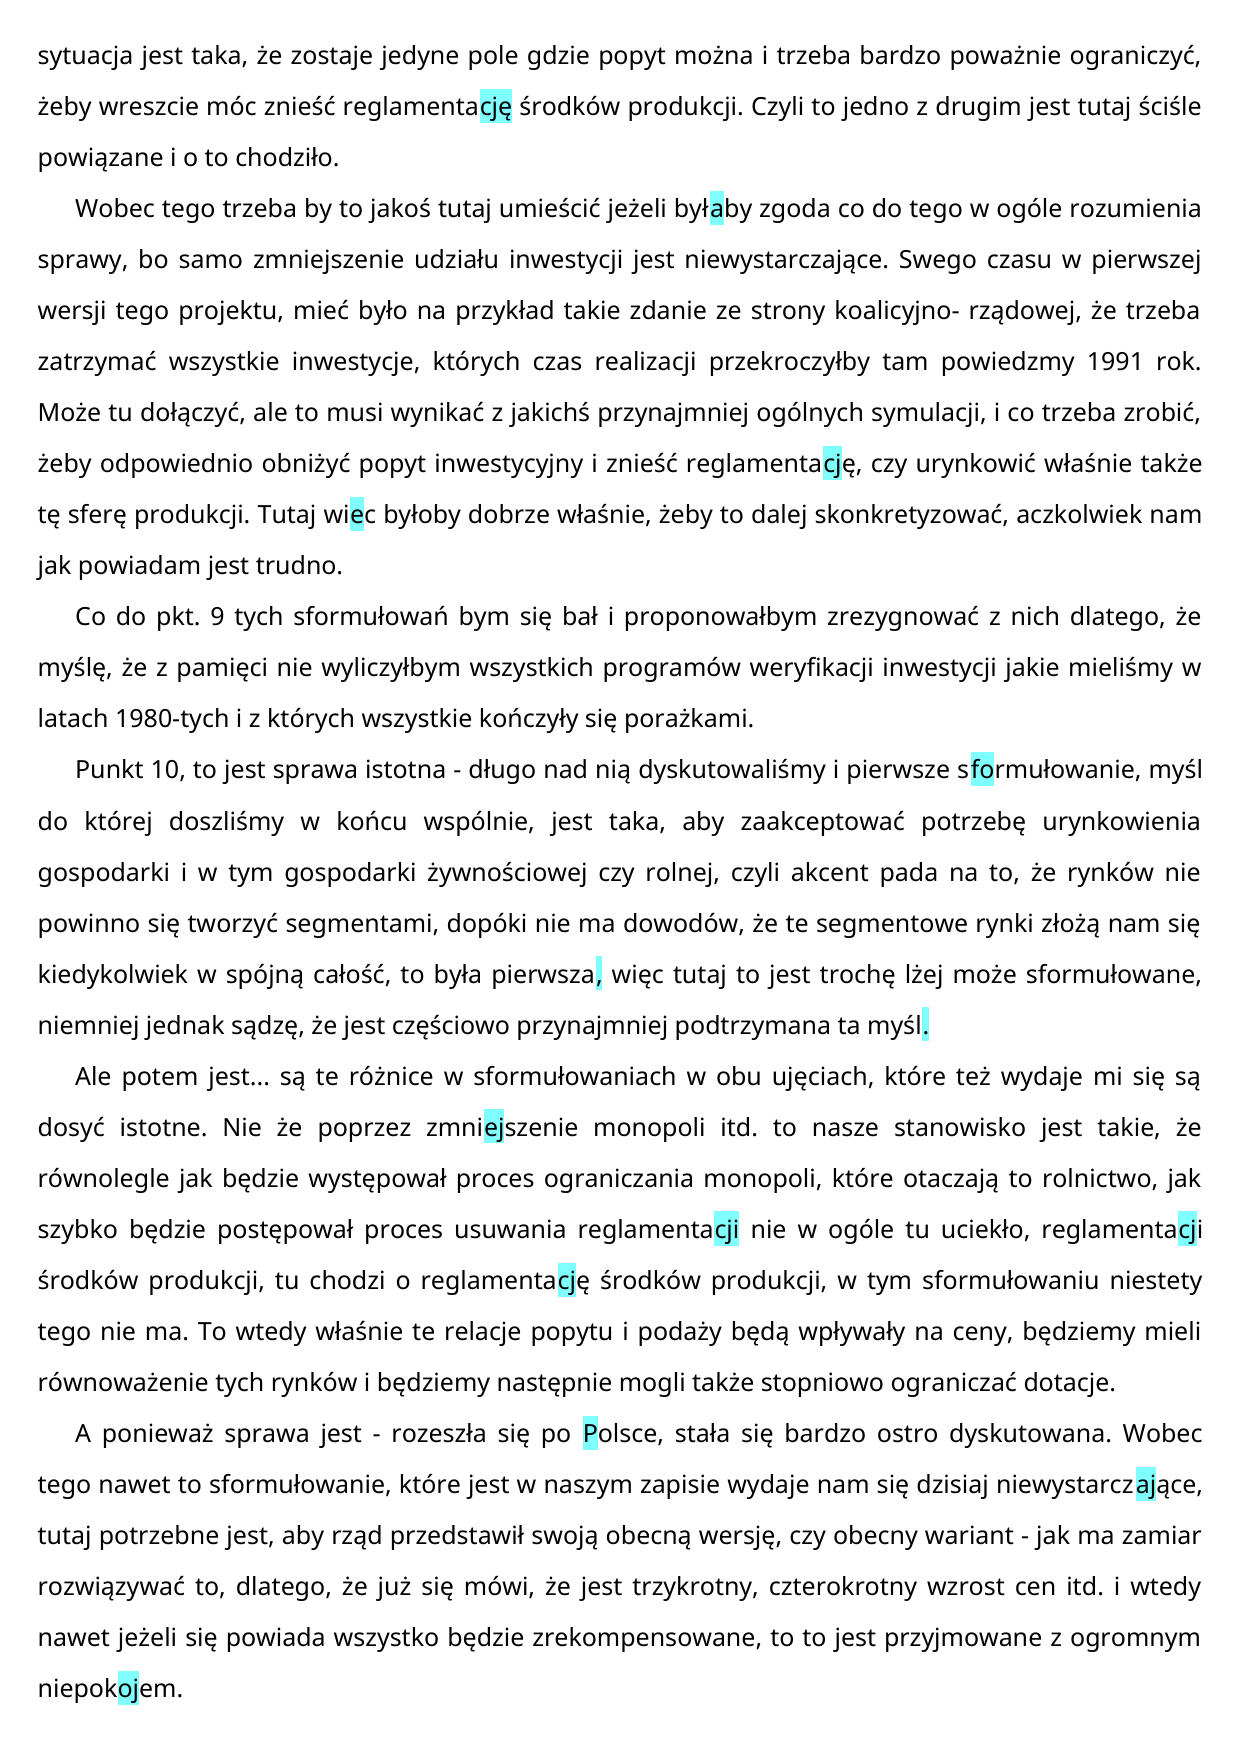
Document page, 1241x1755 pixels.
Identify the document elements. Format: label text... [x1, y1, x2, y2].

text Ale potem jest... są te różnice w sformułowaniach w obu ujęciach, które też wydaje mi się są dosyć istotne. Nie że poprzez zmniejszenie monopoli itd. to nasze stanowisko jest takie, że równolegle jak będzie występował proces ograniczania monopoli, które otaczają to rolnictwo, jak szybko będzie postępował proces usuwania reglamentacji nie w ogóle tu uciekło, reglamentacji środków produkcji, tu chodzi o reglamentację środków produkcji, w tym sformułowaniu niestety tego nie ma. To wtedy właśnie te relacje popytu i podaży będą wpływały na ceny, będziemy mieli równoważenie tych rynków i będziemy następnie mogli także stopniowo ograniczać dotacje. [37, 1058, 1203, 1399]
text Punkt 10, to jest sprawa istotna - długo nad nią dyskutowaliśmy i pierwsze sformułowanie, myśl do której doszliśmy w końcu wspólnie, jest taka, aby zaakceptować potrzebę urynkowienia gospodarki i w tym gospodarki żywnościowej czy rolnej, czyli akcent pada na to, że rynków nie powinno się tworzyć segmentami, dopóki nie ma dowodów, że te segmentowe rynki złożą nam się kiedykolwiek w spójną całość, to była pierwsza, więc tutaj to jest trochę lżej może sformułowane, niemniej jednak sądzę, że jest częściowo przynajmniej podtrzymana ta myśl. [37, 752, 1203, 1041]
text A ponieważ sprawa jest - rozeszła się po Polsce, stała się bardzo ostro dyskutowana. Wobec tego nawet to sformułowanie, które jest w naszym zapisie wydaje nam się dzisiaj niewystarczające, tutaj potrzebne jest, aby rząd przedstawił swoją obecną wersję, czy obecny wariant - jak ma zamiar rozwiązywać to, dlatego, że już się mówi, że jest trzykrotny, czterokrotny wzrost cen itd. i wtedy nawet jeżeli się powiada wszystko będzie zrekompensowane, to to jest przyjmowane z ogromnym niepokojem. [37, 1416, 1203, 1705]
text Co do pkt. 9 tych sformułowań bym się bał i proponowałbym zrezygnować z nich dlatego, że myślę, że z pamięci nie wyliczyłbym wszystkich programów weryfikacji inwestycji jakie mieliśmy w latach 1980-tych i z których wszystkie kończyły się porażkami. [37, 599, 1203, 735]
text sytuacja jest taka, że zostaje jedyne pole gdzie popyt można i trzeba bardzo poważnie ograniczyć, żeby wreszcie móc znieść reglamentację środków produkcji. Czyli to jedno z drugim jest tutaj ściśle powiązane i o to chodziło. [37, 37, 1203, 174]
text Wobec tego trzeba by to jakoś tutaj umieścić jeżeli byłaby zgoda co do tego w ogóle rozumienia sprawy, bo samo zmniejszenie udziału inwestycji jest niewystarczające. Swego czasu w pierwszej wersji tego projektu, mieć było na przykład takie zdanie ze strony koalicyjno- rządowej, że trzeba zatrzymać wszystkie inwestycje, których czas realizacji przekroczyłby tam powiedzmy 1991 rok. Może tu dołączyć, ale to musi wynikać z jakichś przynajmniej ogólnych symulacji, i co trzeba zrobić, żeby odpowiednio obniżyć popyt inwestycyjny i znieść reglamentację, czy urynkowić właśnie także tę sferę produkcji. Tutaj wiec byłoby dobrze właśnie, żeby to dalej skonkretyzować, aczkolwiek nam jak powiadam jest trudno. [37, 191, 1203, 582]
